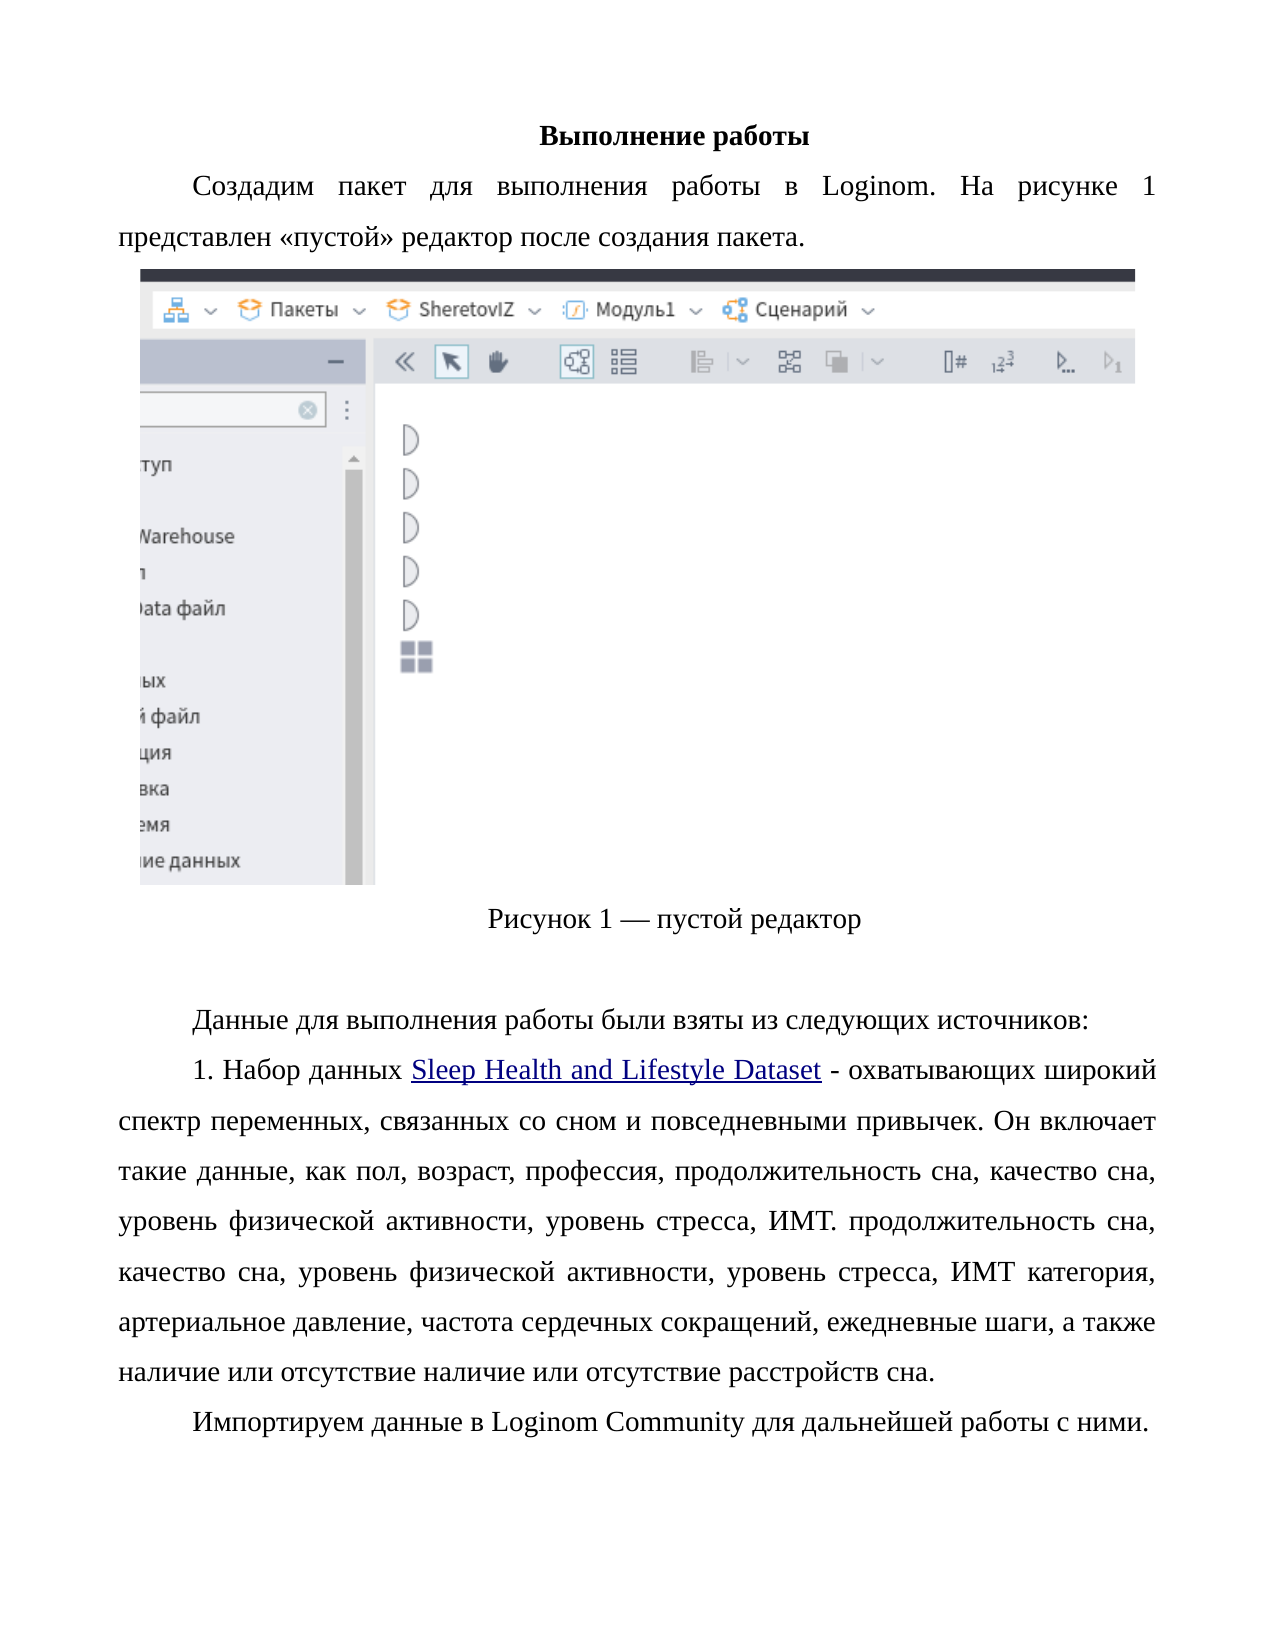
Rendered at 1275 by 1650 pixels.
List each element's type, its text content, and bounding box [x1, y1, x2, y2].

text Выполнение работы [118, 118, 1157, 152]
text Импортируем данные в Loginom Community для дальнейшей работы с ними. [118, 1404, 1157, 1438]
picture [140, 269, 1136, 885]
text Создадим пакет для выполнения работы в Loginom. На рисунке 1 представлен «пустой» редактор после создания пакета. [118, 168, 1157, 252]
text Рисунок 1 — пустой редактор [118, 269, 1157, 935]
text 1. Набор данных Sleep Health and Lifestyle Dataset - охватывающих широкий спектр переменных, связанных со сном и повседневными привычек. Он включает такие данные, как пол, возраст, профессия, продолжительность сна, качество сна, уровень физической активности, уровень стресса, ИМТ. продолжительность сна, качество сна, уровень физической активности, уровень стресса, ИМТ категория, артериальное давление, частота сердечных сокращений, ежедневные шаги, а также наличие или отсутствие наличие или отсутствие расстройств сна. [118, 1052, 1157, 1388]
text Данные для выполнения работы были взяты из следующих источников: [118, 1002, 1157, 1036]
